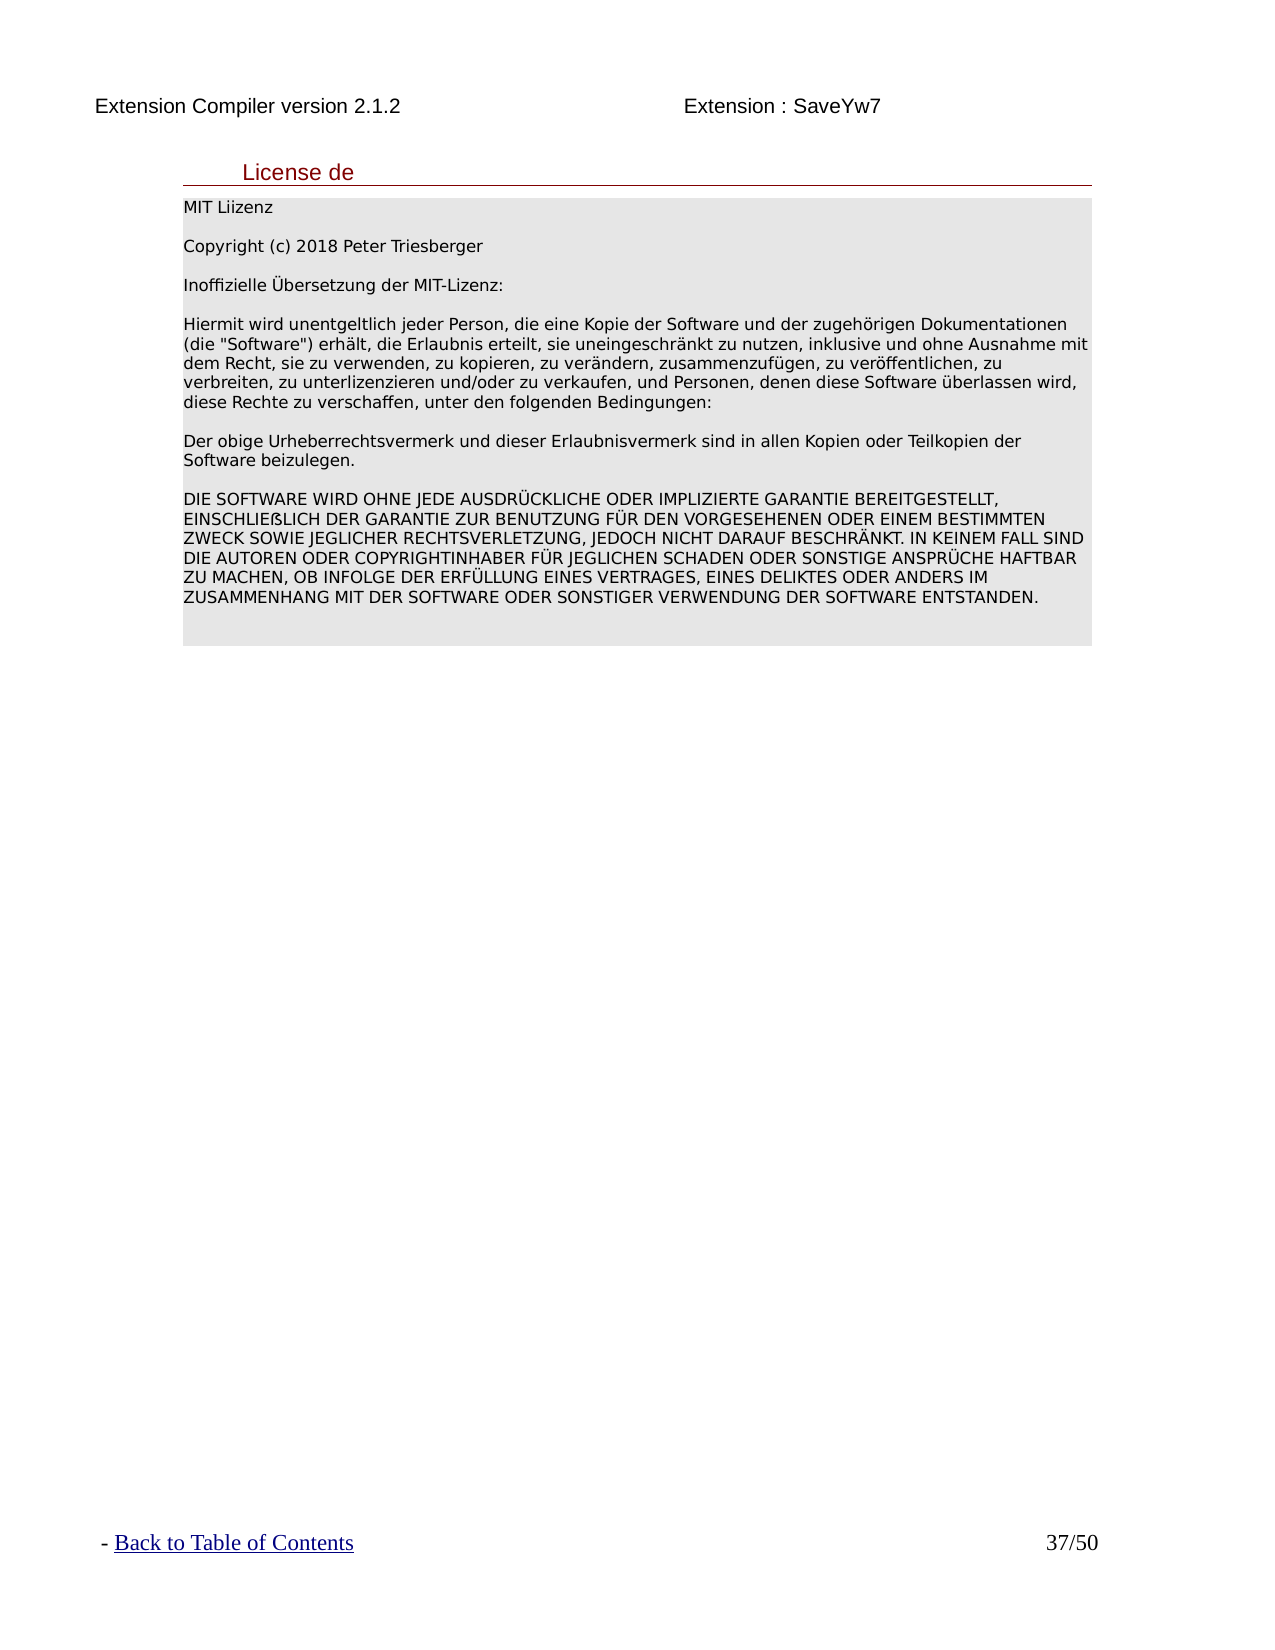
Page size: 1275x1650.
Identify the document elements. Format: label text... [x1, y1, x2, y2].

text Inoffizielle Übersetzung der MIT-Lizenz: [183, 276, 1092, 296]
text Der obige Urheberrechtsvermerk und dieser Erlaubnisvermerk sind in allen Kopien oder Teilkopien der Software beizulegen. [183, 432, 1092, 471]
text License de [183, 159, 1092, 185]
text MIT Liizenz [183, 198, 1092, 218]
text Hiermit wird unentgeltlich jeder Person, die eine Kopie der Software und der zugehörigen Dokumentationen (die "Software") erhält, die Erlaubnis erteilt, sie uneingeschränkt zu nutzen, inklusive und ohne Ausnahme mit dem Recht, sie zu verwenden, zu kopieren, zu verändern, zusammenzufügen, zu veröffentlichen, zu verbreiten, zu unterlizenzieren und/oder zu verkaufen, und Personen, denen diese Software überlassen wird, diese Rechte zu verschaffen, unter den folgenden Bedingungen: [183, 315, 1092, 412]
text Copyright (c) 2018 Peter Triesberger [183, 237, 1092, 257]
text DIE SOFTWARE WIRD OHNE JEDE AUSDRÜCKLICHE ODER IMPLIZIERTE GARANTIE BEREITGESTELLT, EINSCHLIEẞLICH DER GARANTIE ZUR BENUTZUNG FÜR DEN VORGESEHENEN ODER EINEM BESTIMMTEN ZWECK SOWIE JEGLICHER RECHTSVERLETZUNG, JEDOCH NICHT DARAUF BESCHRÄNKT. IN KEINEM FALL SIND DIE AUTOREN ODER COPYRIGHTINHABER FÜR JEGLICHEN SCHADEN ODER SONSTIGE ANSPRÜCHE HAFTBAR ZU MACHEN, OB INFOLGE DER ERFÜLLUNG EINES VERTRAGES, EINES DELIKTES ODER ANDERS IM ZUSAMMENHANG MIT DER SOFTWARE ODER SONSTIGER VERWENDUNG DER SOFTWARE ENTSTANDEN. [183, 490, 1092, 607]
